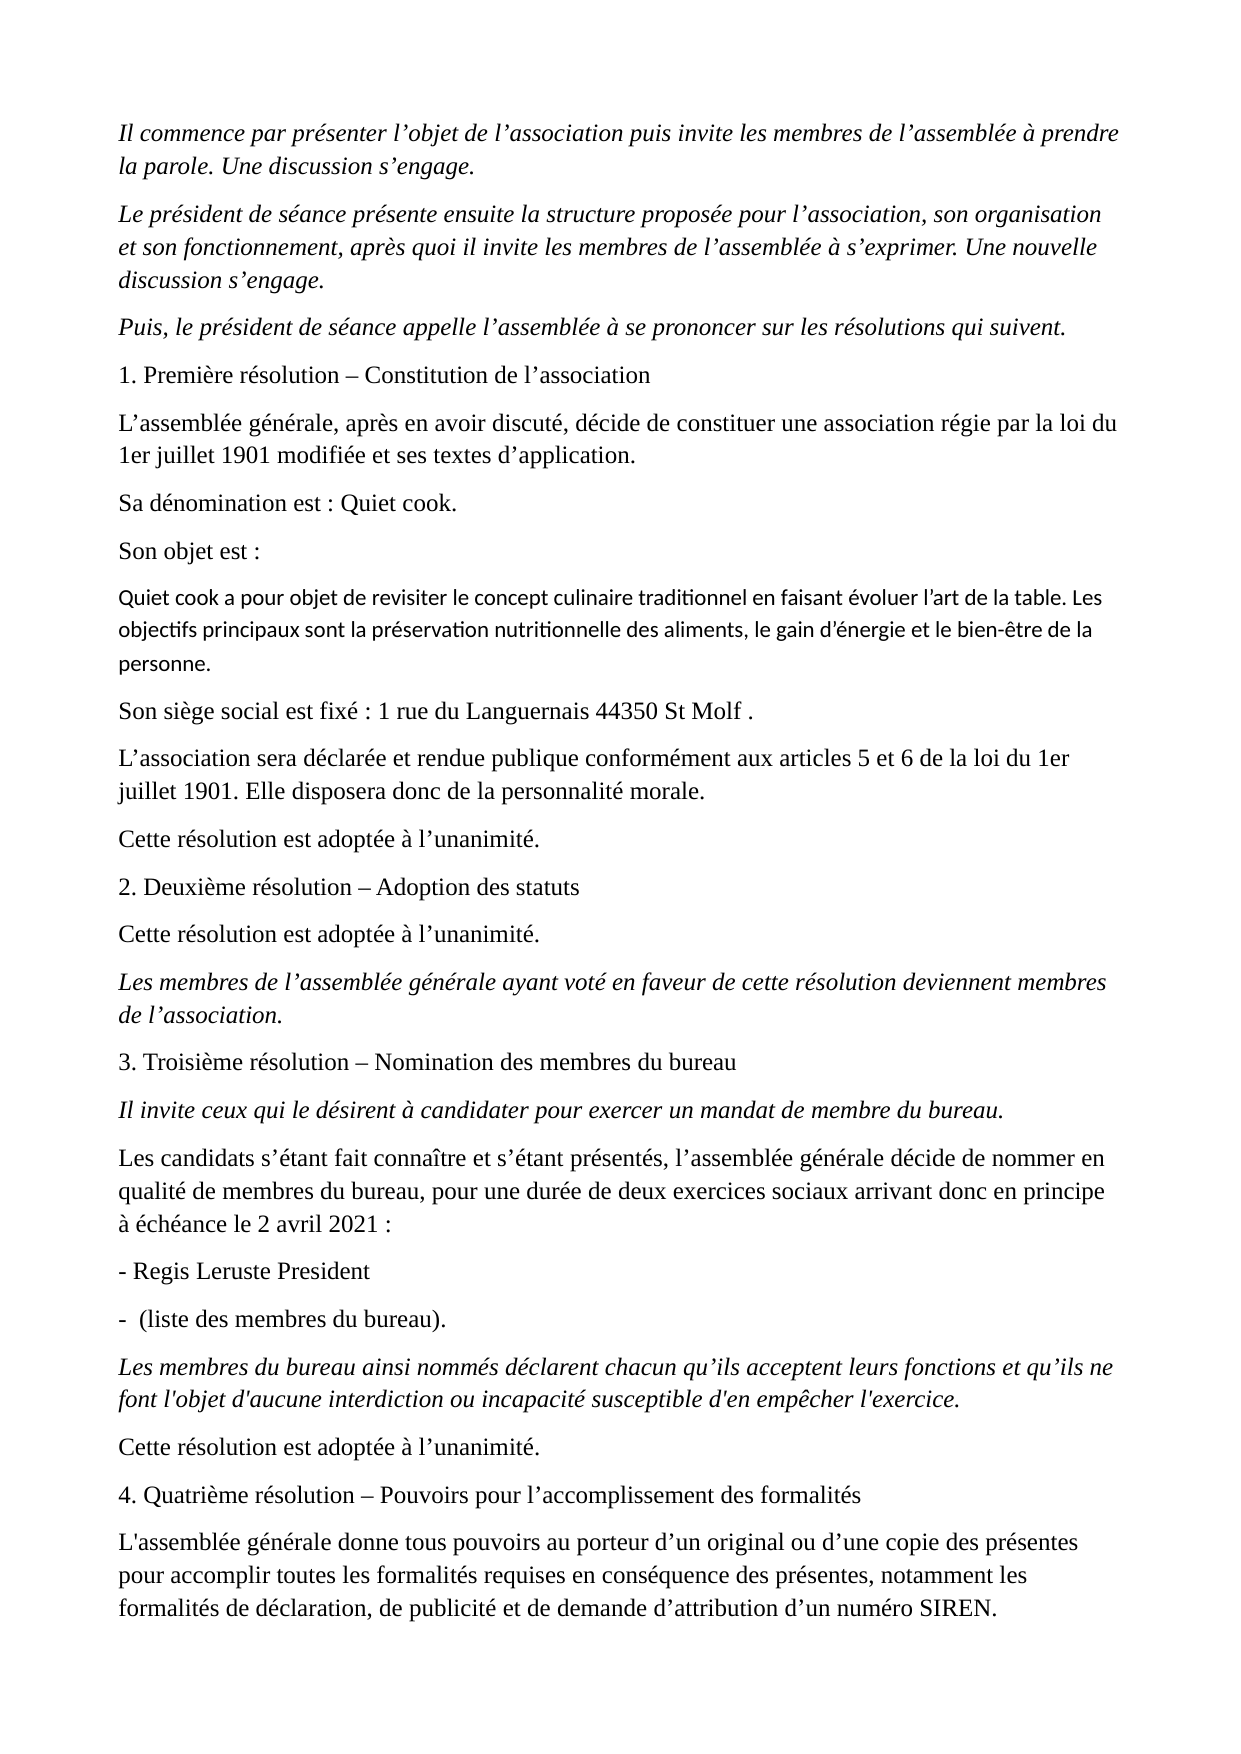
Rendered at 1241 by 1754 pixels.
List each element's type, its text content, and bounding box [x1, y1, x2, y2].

text Son siège social est fixé : 1 rue du Languernais 44350 St Molf . [118, 696, 1122, 724]
text Les membres du bureau ainsi nommés déclarent chacun qu’ils acceptent leurs fonctions et qu’ils ne font l'objet d'aucune interdiction ou incapacité susceptible d'en empêcher l'exercice. [118, 1352, 1122, 1413]
text L'assemblée générale donne tous pouvoirs au porteur d’un original ou d’une copie des présentes pour accomplir toutes les formalités requises en conséquence des présentes, notamment les formalités de déclaration, de publicité et de demande d’attribution d’un numéro SIREN. [118, 1527, 1122, 1622]
text Il commence par présenter l’objet de l’association puis invite les membres de l’assemblée à prendre la parole. Une discussion s’engage. [118, 118, 1122, 180]
text - Regis Leruste President [118, 1256, 1122, 1285]
text Sa dénomination est : Quiet cook. [118, 488, 1122, 517]
text 2. Deuxième résolution – Adoption des statuts [118, 872, 1122, 900]
text - (liste des membres du bureau). [118, 1304, 1122, 1333]
text L’assemblée générale, après en avoir discuté, décide de constituer une association régie par la loi du 1er juillet 1901 modifiée et ses textes d’application. [118, 408, 1122, 469]
text Quiet cook a pour objet de revisiter le concept culinaire traditionnel en faisant évoluer l’art de la table. Les objectifs principaux sont la préservation nutritionnelle des aliments, le gain d’énergie et le bien-être de la personne. [118, 583, 1122, 677]
text Les membres de l’assemblée générale ayant voté en faveur de cette résolution deviennent membres de l’association. [118, 967, 1122, 1029]
text Cette résolution est adoptée à l’unanimité. [118, 1432, 1122, 1461]
text Il invite ceux qui le désirent à candidater pour exercer un mandat de membre du bureau. [118, 1095, 1122, 1124]
text L’association sera déclarée et rendue publique conformément aux articles 5 et 6 de la loi du 1er juillet 1901. Elle disposera donc de la personnalité morale. [118, 743, 1122, 805]
text 1. Première résolution – Constitution de l’association [118, 360, 1122, 389]
text Son objet est : [118, 536, 1122, 564]
text Cette résolution est adoptée à l’unanimité. [118, 824, 1122, 853]
text 3. Troisième résolution – Nomination des membres du bureau [118, 1047, 1122, 1076]
text Puis, le président de séance appelle l’assemblée à se prononcer sur les résolutions qui suivent. [118, 312, 1122, 341]
text Le président de séance présente ensuite la structure proposée pour l’association, son organisation et son fonctionnement, après quoi il invite les membres de l’assemblée à s’exprimer. Une nouvelle discussion s’engage. [118, 199, 1122, 293]
text Les candidats s’étant fait connaître et s’étant présentés, l’assemblée générale décide de nommer en qualité de membres du bureau, pour une durée de deux exercices sociaux arrivant donc en principe à échéance le 2 avril 2021 : [118, 1143, 1122, 1237]
text Cette résolution est adoptée à l’unanimité. [118, 919, 1122, 948]
text 4. Quatrième résolution – Pouvoirs pour l’accomplissement des formalités [118, 1480, 1122, 1508]
